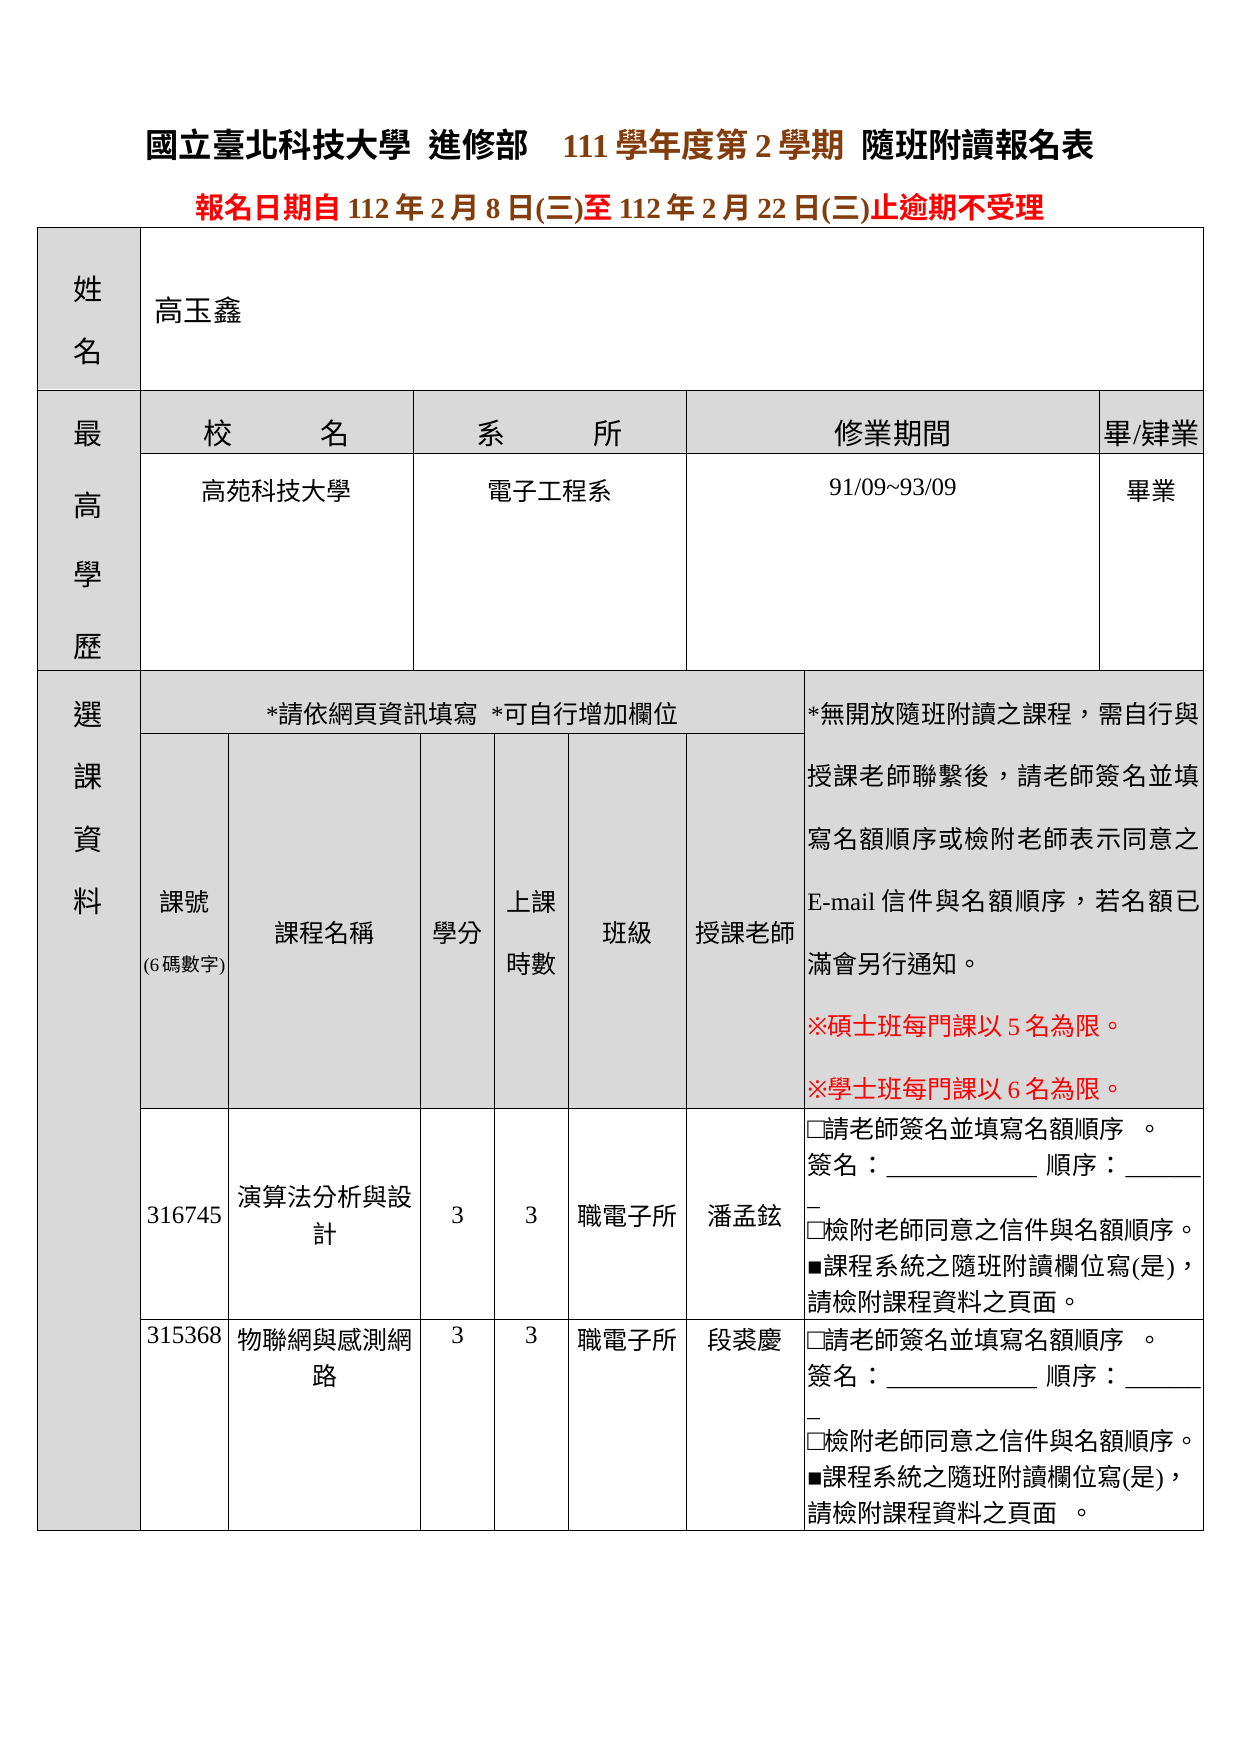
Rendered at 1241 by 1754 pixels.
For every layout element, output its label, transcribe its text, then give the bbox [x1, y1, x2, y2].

table_cell 3 [495, 1109, 568, 1319]
table_cell 職電子所 [569, 1109, 686, 1319]
table_cell 修業期間 [687, 391, 1099, 453]
table_header 高玉鑫 [141, 228, 1203, 389]
table_cell 學分 [421, 734, 494, 1108]
table_cell 系 所 [414, 391, 686, 453]
table_cell 上課 時數 [495, 734, 568, 1108]
table_cell 段裘慶 [687, 1320, 804, 1530]
table_cell 3 [421, 1320, 494, 1530]
table_cell 演算法分析與設計 [229, 1109, 420, 1319]
table_cell 校 名 [141, 391, 413, 453]
table_cell *請依網頁資訊填寫 *可自行增加欄位 [141, 671, 804, 733]
table_cell 最 高 學 歷 [38, 391, 140, 670]
table_cell 3 [421, 1109, 494, 1319]
table_cell 課程名稱 [229, 734, 420, 1108]
text 報名日期自112年2月8日(三)至112年2月22日(三)止逾期不受理 [59, 164, 1181, 227]
table_cell 高苑科技大學 [141, 454, 413, 670]
table_cell 91/09~93/09 [687, 454, 1099, 670]
table_cell 潘孟鉉 [687, 1109, 804, 1319]
table_cell 電子工程系 [414, 454, 686, 670]
table_cell 畢業 [1100, 454, 1203, 670]
table_cell □請老師簽名並填寫名額順序 。 簽名：____________ 順序：_______ □檢附老師同意之信件與名額順序。 ■課程系統之隨班附讀欄位寫(是)，請檢附課程資料之頁面 。 [805, 1320, 1203, 1530]
table_cell 畢/肄業 [1100, 391, 1203, 453]
table_cell 課號 (6碼數字) [141, 734, 228, 1108]
table_cell *無開放隨班附讀之課程，需自行與授課老師聯繫後，請老師簽名並填寫名額順序或檢附老師表示同意之E-mail信件與名額順序，若名額已滿會另行通知。 ※碩士班每門課以5名為限。 ※學士班每門課以6名為限。 [805, 671, 1203, 1108]
table_cell 316745 [141, 1109, 228, 1319]
table_cell 職電子所 [569, 1320, 686, 1530]
table_cell 物聯網與感測網路 [229, 1320, 420, 1530]
table_cell 3 [495, 1320, 568, 1530]
table_cell 授課老師 [687, 734, 804, 1108]
text 國立臺北科技大學 進修部 111學年度第2學期 隨班附讀報名表 [59, 102, 1181, 164]
table_cell □請老師簽名並填寫名額順序 。 簽名：____________ 順序：_______ □檢附老師同意之信件與名額順序。 ■課程系統之隨班附讀欄位寫(是)，請檢附課程資料之頁面。 [805, 1109, 1203, 1319]
table_header 姓 名 [38, 228, 140, 389]
table_cell 選 課 資 料 [38, 671, 140, 1530]
table_cell 315368 [141, 1320, 228, 1530]
table_cell 班級 [569, 734, 686, 1108]
